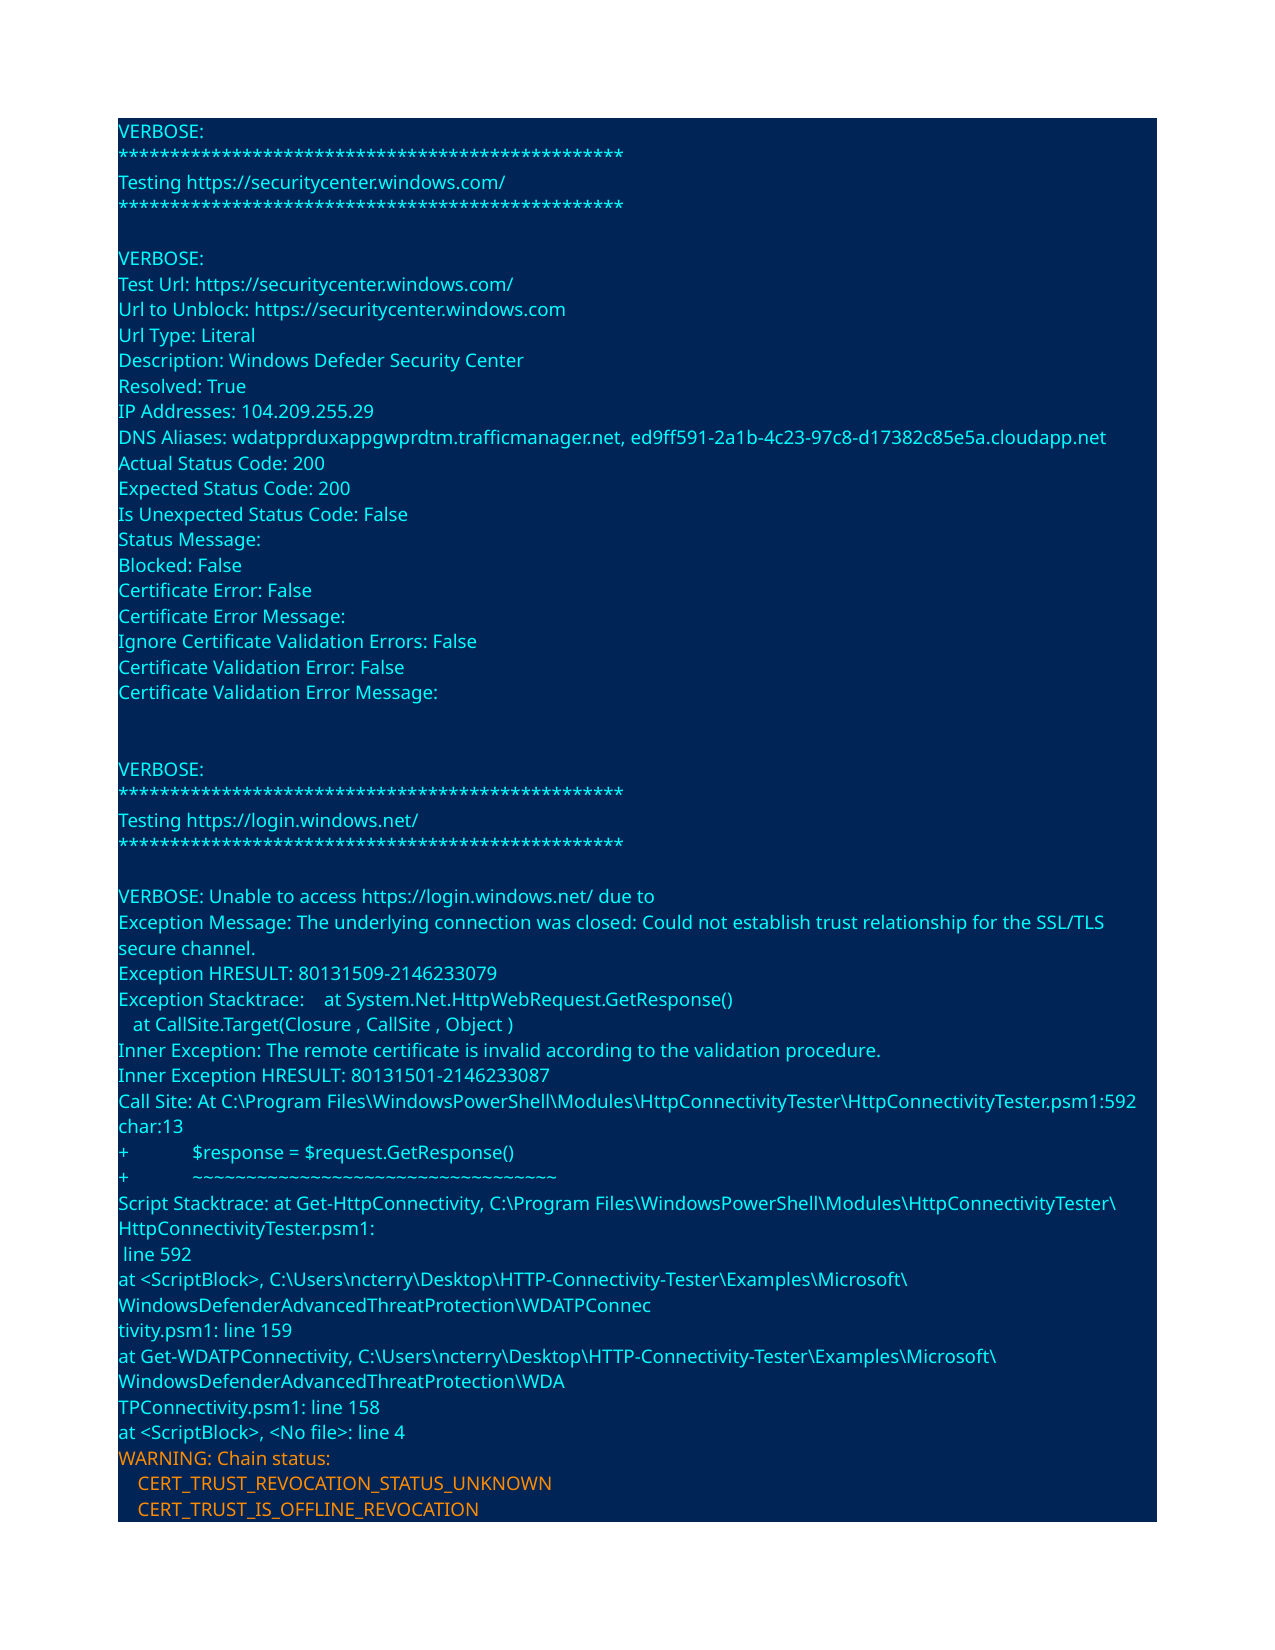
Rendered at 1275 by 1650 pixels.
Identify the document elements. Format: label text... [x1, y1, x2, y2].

text TPConnectivity.psm1: line 158 [118, 1394, 1157, 1420]
text Certificate Validation Error Message: [118, 679, 1157, 705]
text Test Url: https://securitycenter.windows.com/ [118, 271, 1157, 297]
text ************************************************* [118, 195, 1157, 220]
text + $response = $request.GetResponse() [118, 1139, 1157, 1164]
text + ~~~~~~~~~~~~~~~~~~~~~~~~~~~~~~~~~~ [118, 1164, 1157, 1190]
text Certificate Error Message: [118, 603, 1157, 628]
text line 592 [118, 1241, 1157, 1267]
text Certificate Error: False [118, 577, 1157, 603]
text Ignore Certificate Validation Errors: False [118, 628, 1157, 654]
text at Get-WDATPConnectivity, C:\Users\ncterry\Desktop\HTTP-Connectivity-Tester\Examples\Microsoft\WindowsDefenderAdvancedThreatProtection\WDA [118, 1343, 1157, 1394]
text Resolved: True [118, 373, 1157, 399]
text Certificate Validation Error: False [118, 654, 1157, 679]
text Actual Status Code: 200 [118, 450, 1157, 475]
text VERBOSE: [118, 246, 1157, 271]
text Inner Exception HRESULT: 80131501-2146233087 [118, 1062, 1157, 1088]
text Status Message: [118, 526, 1157, 552]
text Expected Status Code: 200 [118, 475, 1157, 501]
text Url to Unblock: https://securitycenter.windows.com [118, 297, 1157, 322]
text DNS Aliases: wdatpprduxappgwprdtm.trafficmanager.net, ed9ff591-2a1b-4c23-97c8-d17382c85e5a.cloudapp.net [118, 424, 1157, 450]
text VERBOSE: Unable to access https://login.windows.net/ due to [118, 884, 1157, 909]
text ************************************************* [118, 144, 1157, 169]
text VERBOSE: [118, 118, 1157, 144]
text at <ScriptBlock>, <No file>: line 4 [118, 1420, 1157, 1445]
text Exception Stacktrace: at System.Net.HttpWebRequest.GetResponse() [118, 986, 1157, 1011]
text WARNING: Chain status: [118, 1445, 1157, 1471]
text Description: Windows Defeder Security Center [118, 348, 1157, 373]
text CERT_TRUST_REVOCATION_STATUS_UNKNOWN [118, 1471, 1157, 1496]
text Blocked: False [118, 552, 1157, 577]
text Testing https://login.windows.net/ [118, 807, 1157, 833]
text VERBOSE: [118, 756, 1157, 782]
text Exception Message: The underlying connection was closed: Could not establish trust relationship for the SSL/TLS secure channel. [118, 909, 1157, 960]
text Call Site: At C:\Program Files\WindowsPowerShell\Modules\HttpConnectivityTester\HttpConnectivityTester.psm1:592 char:13 [118, 1088, 1157, 1139]
text at <ScriptBlock>, C:\Users\ncterry\Desktop\HTTP-Connectivity-Tester\Examples\Microsoft\WindowsDefenderAdvancedThreatProtection\WDATPConnec [118, 1267, 1157, 1318]
text IP Addresses: 104.209.255.29 [118, 399, 1157, 424]
text ************************************************* [118, 833, 1157, 858]
text at CallSite.Target(Closure , CallSite , Object ) [118, 1011, 1157, 1037]
text tivity.psm1: line 159 [118, 1318, 1157, 1343]
text Exception HRESULT: 80131509-2146233079 [118, 960, 1157, 986]
text Testing https://securitycenter.windows.com/ [118, 169, 1157, 195]
text ************************************************* [118, 782, 1157, 807]
text CERT_TRUST_IS_OFFLINE_REVOCATION [118, 1496, 1157, 1522]
text Script Stacktrace: at Get-HttpConnectivity, C:\Program Files\WindowsPowerShell\Modules\HttpConnectivityTester\HttpConnectivityTester.psm1: [118, 1190, 1157, 1241]
text Inner Exception: The remote certificate is invalid according to the validation procedure. [118, 1037, 1157, 1062]
text Url Type: Literal [118, 322, 1157, 348]
text Is Unexpected Status Code: False [118, 501, 1157, 526]
